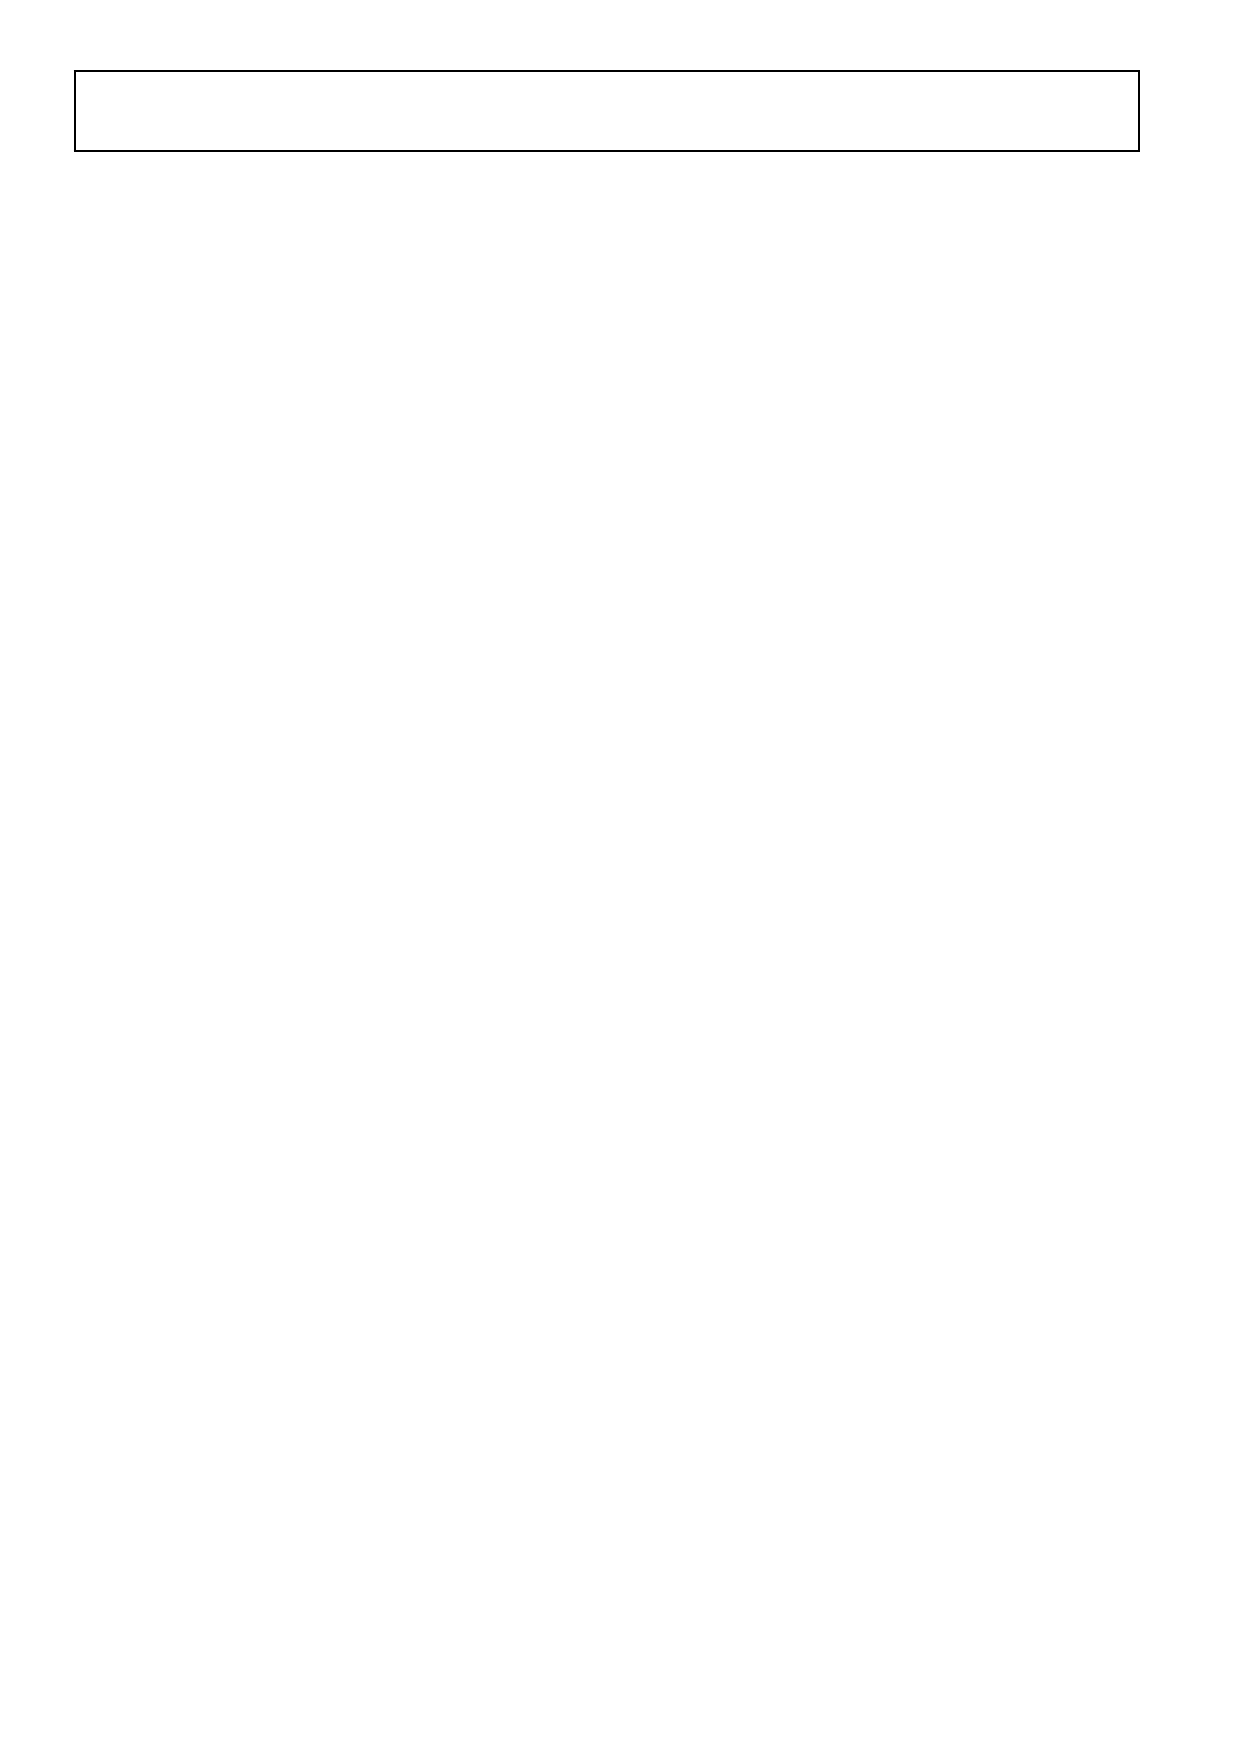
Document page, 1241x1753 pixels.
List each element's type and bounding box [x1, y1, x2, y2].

table_cell [76, 72, 1138, 150]
